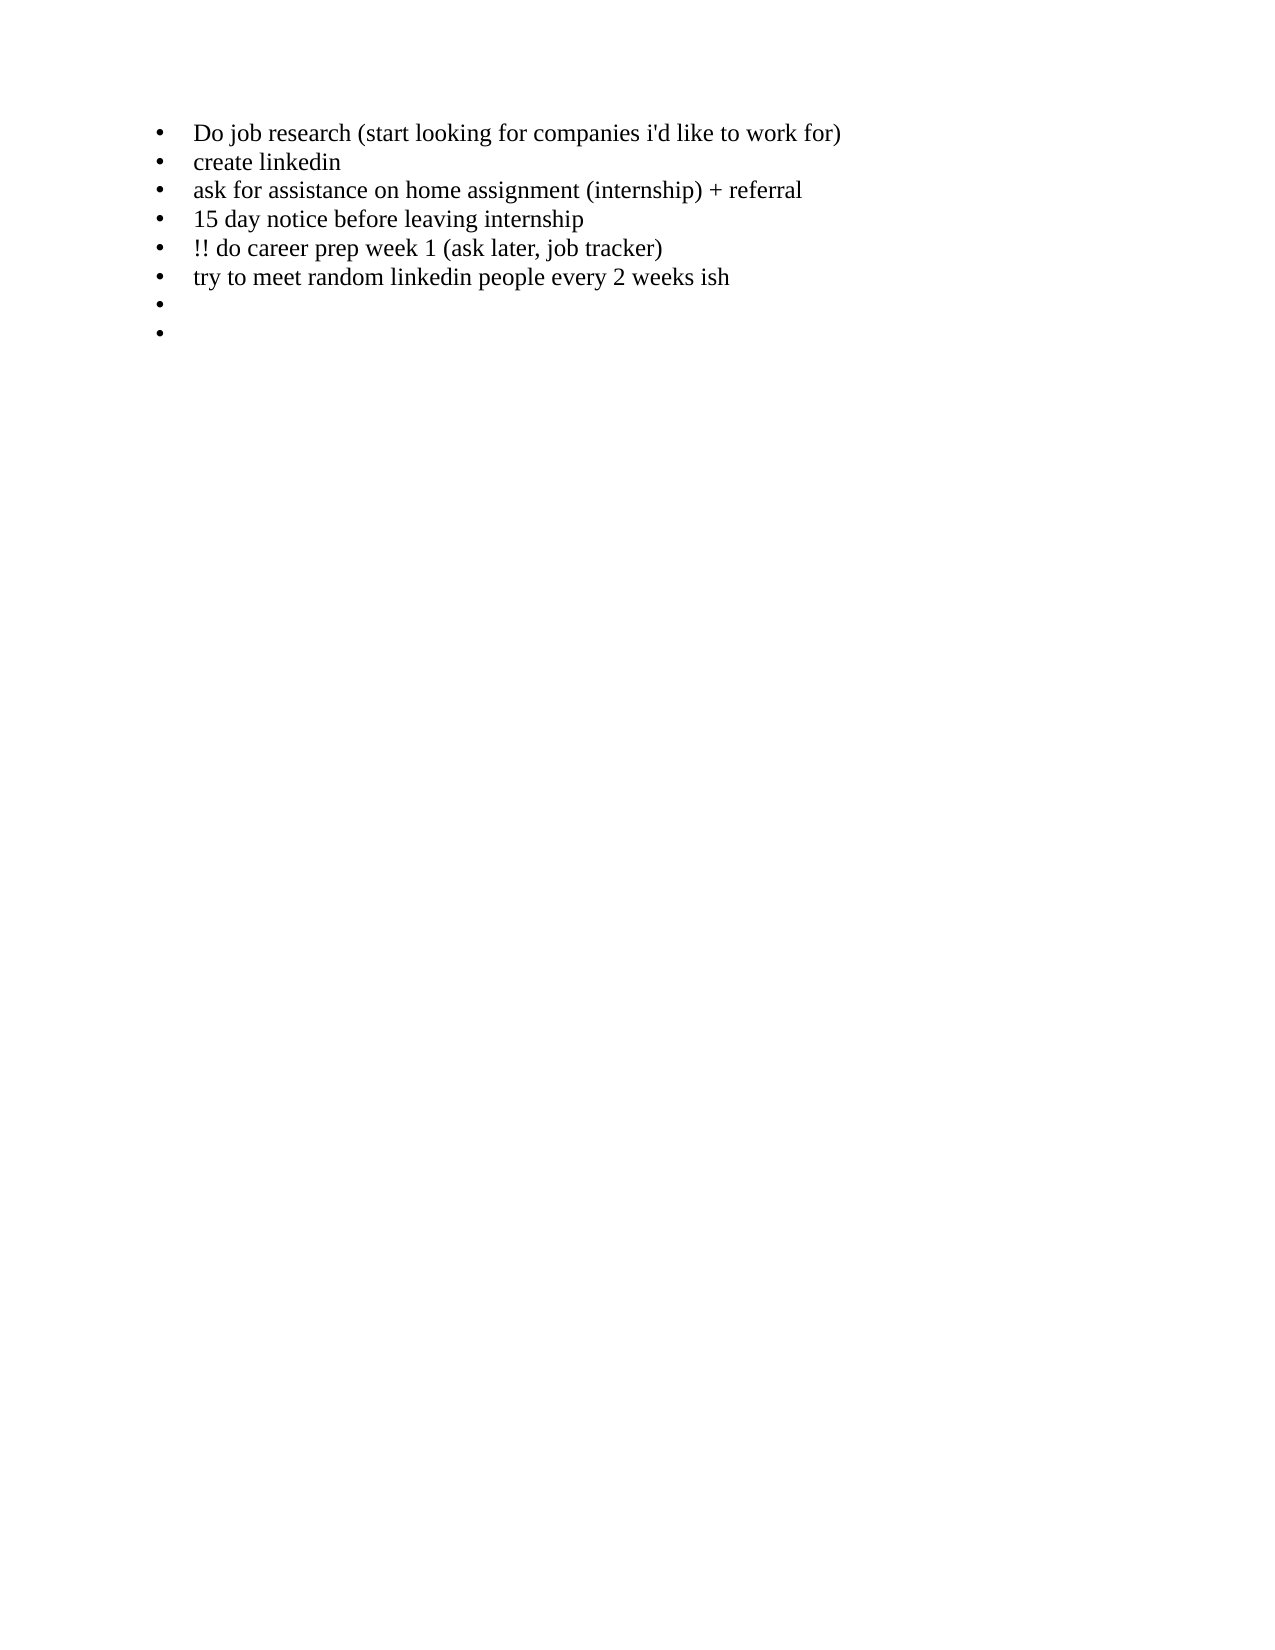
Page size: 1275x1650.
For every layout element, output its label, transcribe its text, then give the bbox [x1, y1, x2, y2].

list 15 day notice before leaving internship [156, 204, 1157, 233]
list Do job research (start looking for companies i'd like to work for) [156, 118, 1157, 147]
list !! do career prep week 1 (ask later, job tracker) [156, 233, 1157, 262]
list create linkedin [156, 147, 1157, 176]
list try to meet random linkedin people every 2 weeks ish [156, 262, 1157, 291]
list ask for assistance on home assignment (internship) + referral [156, 176, 1157, 204]
